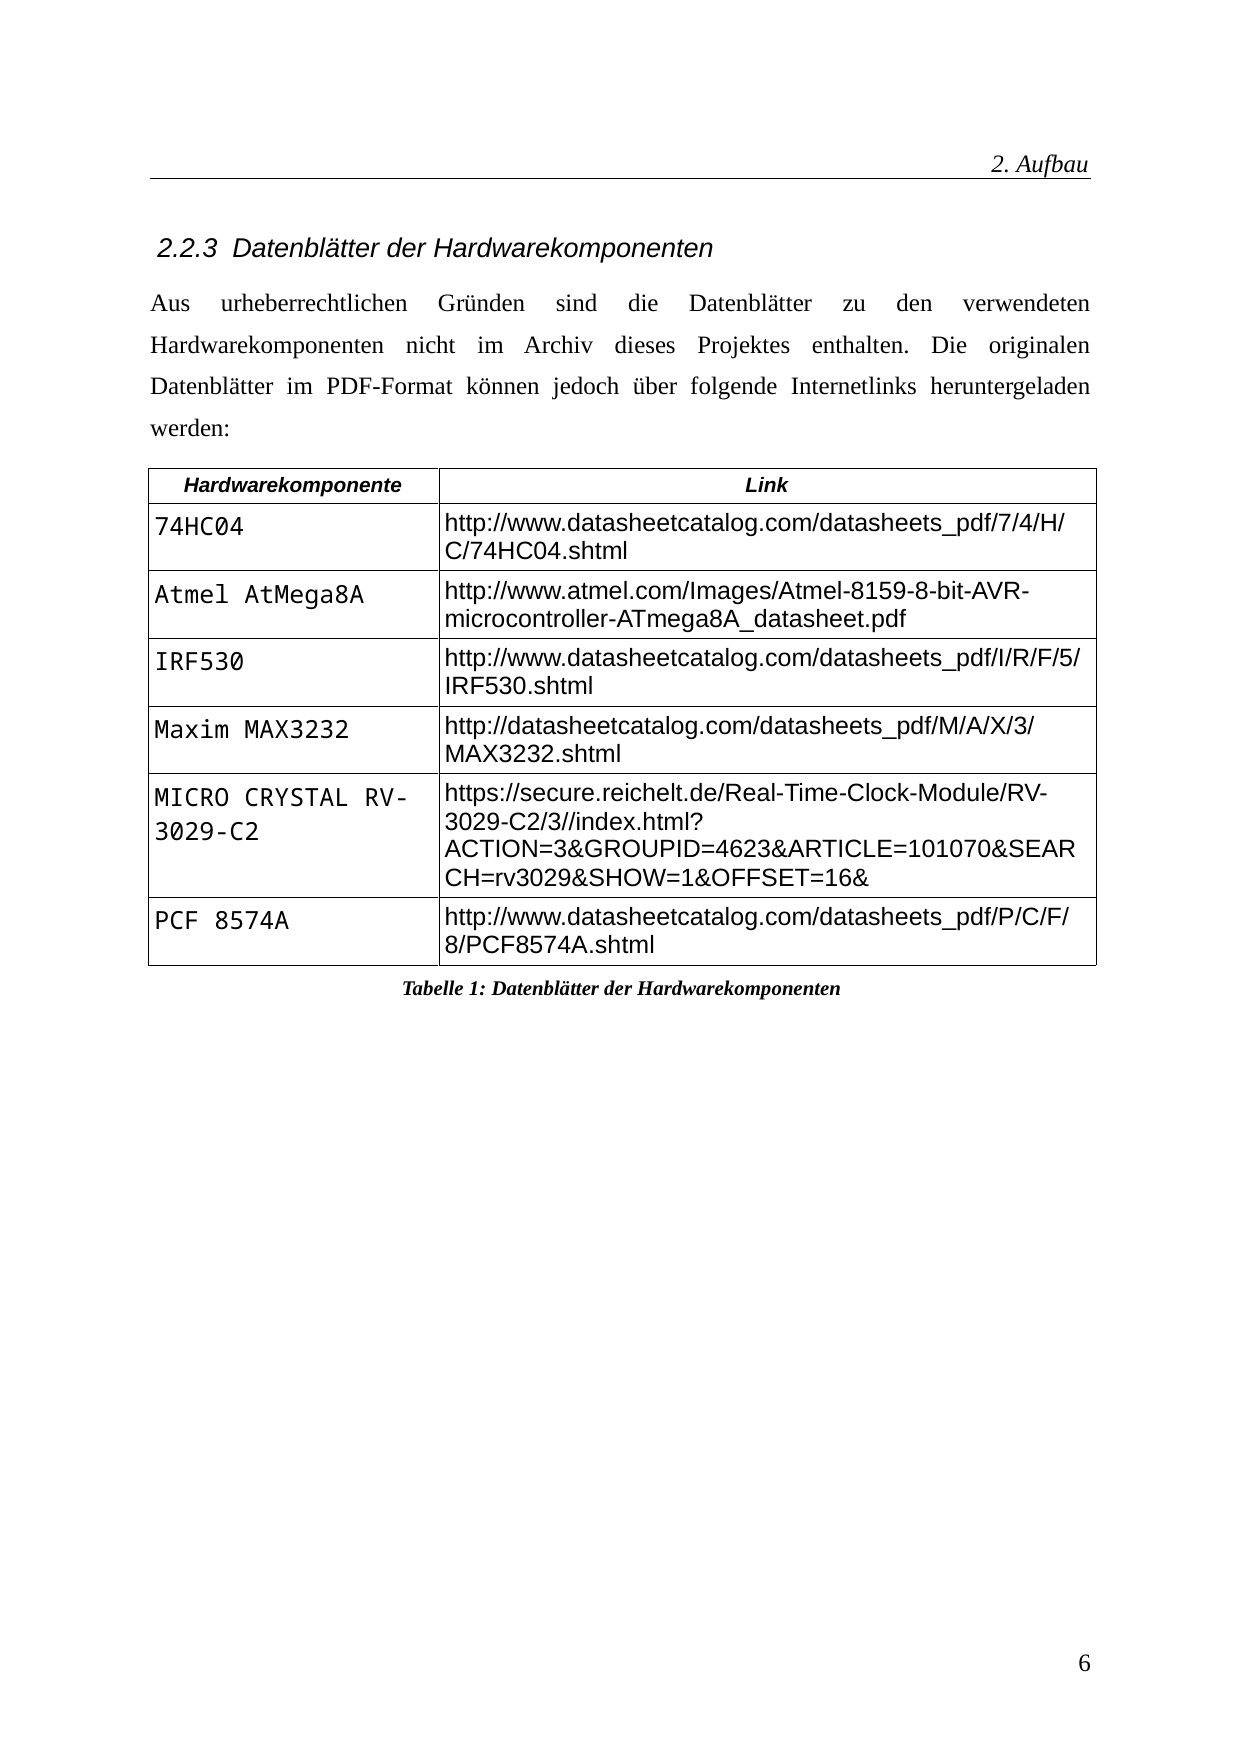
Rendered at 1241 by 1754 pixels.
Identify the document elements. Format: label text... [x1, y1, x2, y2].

text Aus urheberrechtlichen Gründen sind die Datenblätter zu den verwendeten Hardwarekomponenten nicht im Archiv dieses Projektes enthalten. Die originalen Datenblätter im PDF-Format können jedoch über folgende Internetlinks heruntergeladen werden: [150, 289, 1091, 442]
table_cell Atmel AtMega8A [149, 571, 438, 638]
table_cell PCF 8574A [149, 898, 438, 965]
table_cell http://www.atmel.com/Images/Atmel-8159-8-bit-AVR-microcontroller-ATmega8A_datasheet.pdf [440, 571, 1096, 638]
table_cell https://secure.reichelt.de/Real-Time-Clock-Module/RV-3029-C2/3//index.html?ACTION=3&GROUPID=4623&ARTICLE=101070&SEARCH=rv3029&SHOW=1&OFFSET=16& [440, 774, 1096, 897]
table_cell 74HC04 [149, 504, 438, 570]
table_cell http://datasheetcatalog.com/datasheets_pdf/M/A/X/3/MAX3232.shtml [440, 707, 1096, 773]
table_cell IRF530 [149, 639, 438, 706]
subtitle Datenblätter der Hardwarekomponenten [157, 233, 1091, 263]
table_cell Maxim MAX3232 [149, 707, 438, 773]
table_cell http://www.datasheetcatalog.com/datasheets_pdf/P/C/F/8/PCF8574A.shtml [440, 898, 1096, 965]
table_header Link [440, 469, 1096, 503]
text Tabelle 1: Datenblätter der Hardwarekomponenten [148, 976, 1096, 999]
table_cell http://www.datasheetcatalog.com/datasheets_pdf/7/4/H/C/74HC04.shtml [440, 504, 1096, 570]
table_cell http://www.datasheetcatalog.com/datasheets_pdf/I/R/F/5/IRF530.shtml [440, 639, 1096, 706]
table_header Hardwarekomponente [149, 469, 438, 503]
table_cell MICRO CRYSTAL RV-3029-C2 [149, 774, 438, 897]
